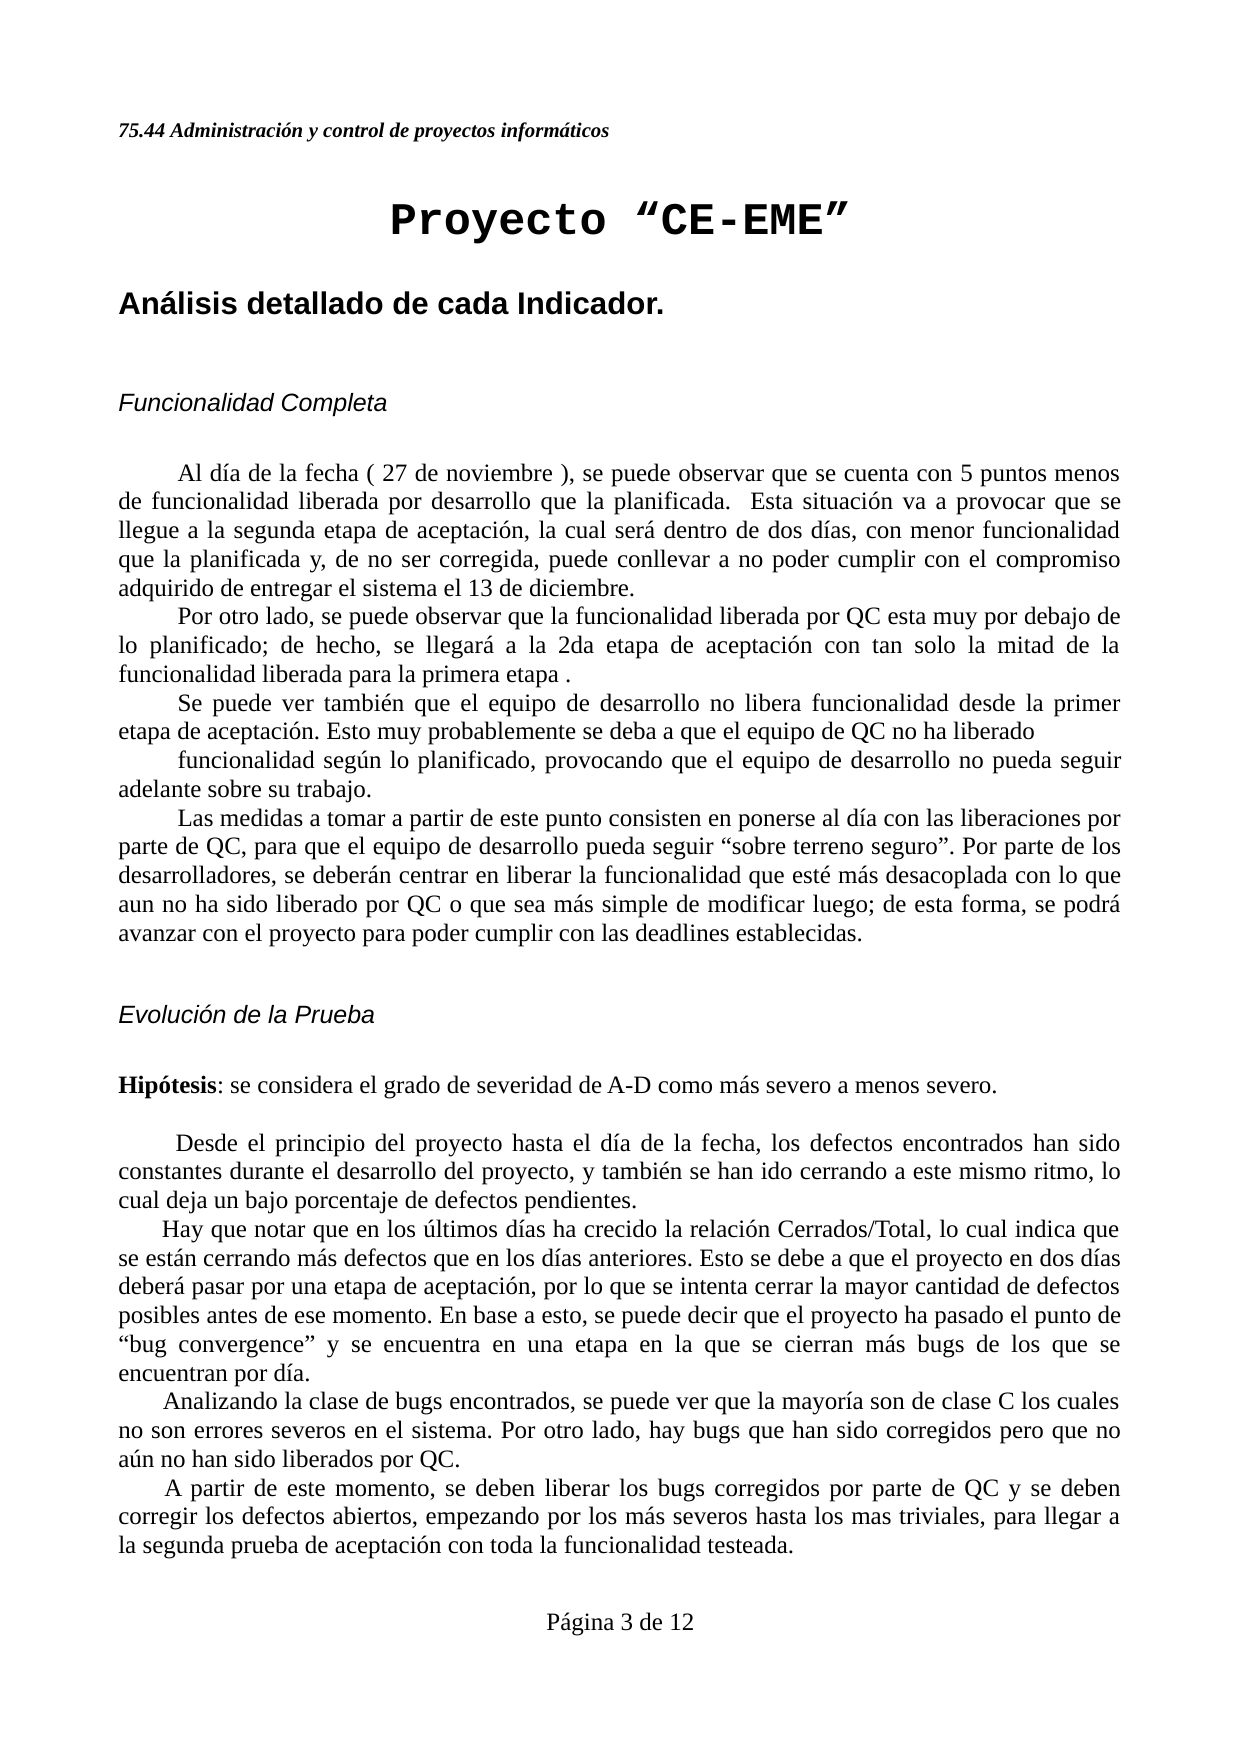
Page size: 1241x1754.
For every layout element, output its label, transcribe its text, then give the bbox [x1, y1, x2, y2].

text Por otro lado, se puede observar que la funcionalidad liberada por QC esta muy por debajo de lo planificado; de hecho, se llegará a la 2da etapa de aceptación con tan solo la mitad de la funcionalidad liberada para la primera etapa . [118, 601, 1122, 688]
text Se puede ver también que el equipo de desarrollo no libera funcionalidad desde la primer etapa de aceptación. Esto muy probablemente se deba a que el equipo de QC no ha liberado [118, 688, 1122, 745]
text funcionalidad según lo planificado, provocando que el equipo de desarrollo no pueda seguir adelante sobre su trabajo. [118, 745, 1122, 803]
subtitle Evolución de la Prueba [118, 1000, 1122, 1029]
subtitle Funcionalidad Completa [118, 388, 1122, 416]
list Analizando la clase de bugs encontrados, se puede ver que la mayoría son de clase C los cuales no son errores severos en el sistema. Por otro lado, hay bugs que han sido corregidos pero que no aún no han sido liberados por QC. [118, 1386, 1122, 1473]
text Hipótesis: se considera el grado de severidad de A-D como más severo a menos severo. [44, 1070, 1122, 1099]
list Desde el principio del proyecto hasta el día de la fecha, los defectos encontrados han sido constantes durante el desarrollo del proyecto, y también se han ido cerrando a este mismo ritmo, lo cual deja un bajo porcentaje de defectos pendientes. [118, 1128, 1122, 1214]
list Hay que notar que en los últimos días ha crecido la relación Cerrados/Total, lo cual indica que se están cerrando más defectos que en los días anteriores. Esto se debe a que el proyecto en dos días deberá pasar por una etapa de aceptación, por lo que se intenta cerrar la mayor cantidad de defectos posibles antes de ese momento. En base a esto, se puede decir que el proyecto ha pasado el punto de “bug convergence” y se encuentra en una etapa en la que se cierran más bugs de los que se encuentran por día. [118, 1214, 1122, 1386]
text Al día de la fecha ( 27 de noviembre ), se puede observar que se cuenta con 5 puntos menos de funcionalidad liberada por desarrollo que la planificada. Esta situación va a provocar que se llegue a la segunda etapa de aceptación, la cual será dentro de dos días, con menor funcionalidad que la planificada y, de no ser corregida, puede conllevar a no poder cumplir con el compromiso adquirido de entregar el sistema el 13 de diciembre. [118, 458, 1122, 601]
subtitle Análisis detallado de cada Indicador. [118, 285, 1122, 321]
text Las medidas a tomar a partir de este punto consisten en ponerse al día con las liberaciones por parte de QC, para que el equipo de desarrollo pueda seguir “sobre terreno seguro”. Por parte de los desarrolladores, se deberán centrar en liberar la funcionalidad que esté más desacoplada con lo que aun no ha sido liberado por QC o que sea más simple de modificar luego; de esta forma, se podrá avanzar con el proyecto para poder cumplir con las deadlines establecidas. [118, 803, 1122, 946]
subtitle Proyecto “CE-EME” [118, 197, 1122, 248]
list A partir de este momento, se deben liberar los bugs corregidos por parte de QC y se deben corregir los defectos abiertos, empezando por los más severos hasta los mas triviales, para llegar a la segunda prueba de aceptación con toda la funcionalidad testeada. [118, 1473, 1122, 1559]
